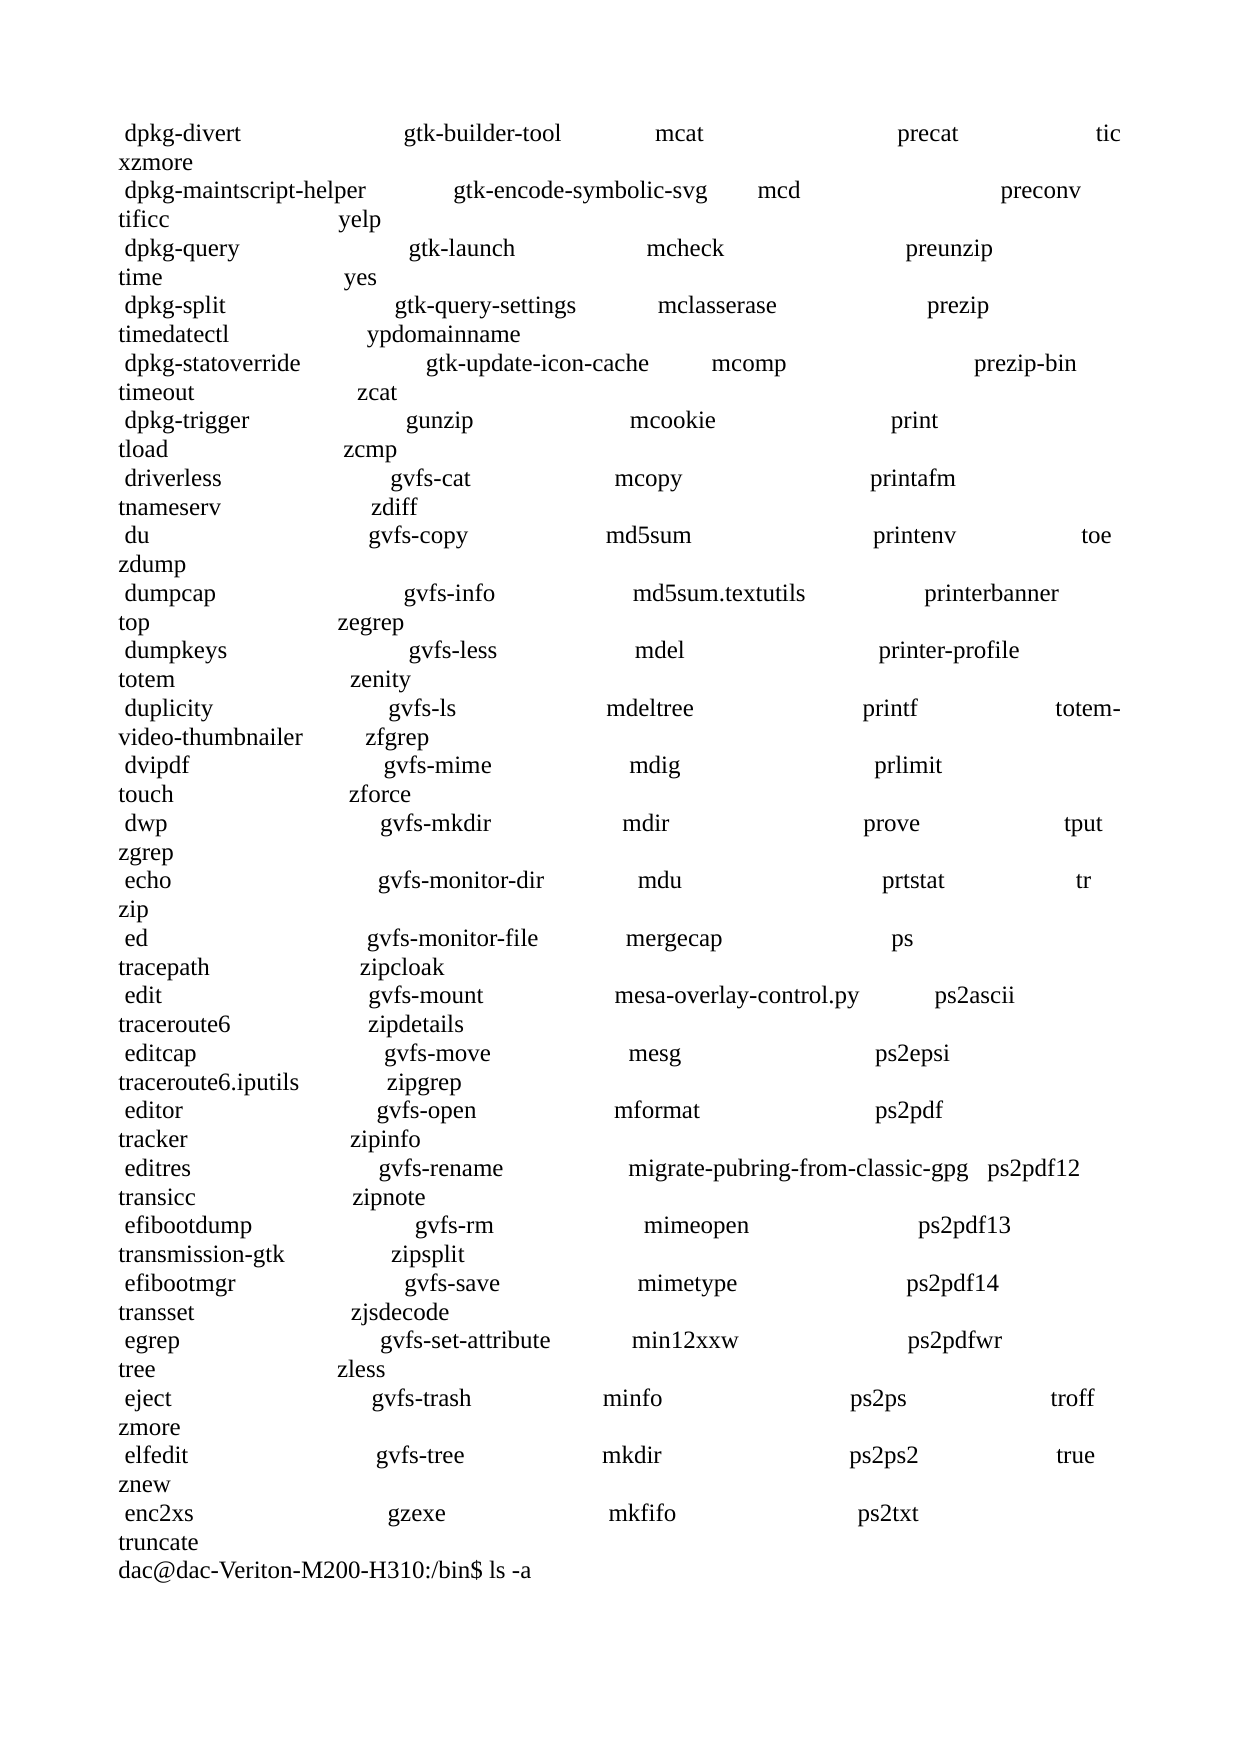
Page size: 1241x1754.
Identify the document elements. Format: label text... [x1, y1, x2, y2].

text efibootmgr gvfs-save mimetype ps2pdf14 transset zjsdecode [118, 1268, 1122, 1326]
text duplicity gvfs-ls mdeltree printf totem-video-thumbnailer zfgrep [118, 693, 1122, 751]
text efibootdump gvfs-rm mimeopen ps2pdf13 transmission-gtk zipsplit [118, 1211, 1122, 1268]
text enc2xs gzexe mkfifo ps2txt truncate [118, 1498, 1122, 1556]
text editor gvfs-open mformat ps2pdf tracker zipinfo [118, 1096, 1122, 1153]
text dpkg-trigger gunzip mcookie print tload zcmp [118, 406, 1122, 463]
text elfedit gvfs-tree mkdir ps2ps2 true znew [118, 1441, 1122, 1498]
text editcap gvfs-move mesg ps2epsi traceroute6.iputils zipgrep [118, 1038, 1122, 1096]
text dpkg-query gtk-launch mcheck preunzip time yes [118, 233, 1122, 291]
text echo gvfs-monitor-dir mdu prtstat tr zip [118, 866, 1122, 923]
text editres gvfs-rename migrate-pubring-from-classic-gpg ps2pdf12 transicc zipnote [118, 1153, 1122, 1211]
text dpkg-statoverride gtk-update-icon-cache mcomp prezip-bin timeout zcat [118, 348, 1122, 406]
text dpkg-divert gtk-builder-tool mcat precat tic xzmore [118, 118, 1122, 176]
text du gvfs-copy md5sum printenv toe zdump [118, 521, 1122, 578]
text dpkg-split gtk-query-settings mclasserase prezip timedatectl ypdomainname [118, 291, 1122, 348]
text ed gvfs-monitor-file mergecap ps tracepath zipcloak [118, 923, 1122, 981]
text dumpcap gvfs-info md5sum.textutils printerbanner top zegrep [118, 578, 1122, 636]
text egrep gvfs-set-attribute min12xxw ps2pdfwr tree zless [118, 1326, 1122, 1383]
text driverless gvfs-cat mcopy printafm tnameserv zdiff [118, 463, 1122, 521]
text dpkg-maintscript-helper gtk-encode-symbolic-svg mcd preconv tificc yelp [118, 176, 1122, 233]
text dwp gvfs-mkdir mdir prove tput zgrep [118, 808, 1122, 866]
text eject gvfs-trash minfo ps2ps troff zmore [118, 1383, 1122, 1441]
text dumpkeys gvfs-less mdel printer-profile totem zenity [118, 636, 1122, 693]
text edit gvfs-mount mesa-overlay-control.py ps2ascii traceroute6 zipdetails [118, 981, 1122, 1038]
text dac@dac-Veriton-M200-H310:/bin$ ls -a [118, 1556, 1122, 1584]
text dvipdf gvfs-mime mdig prlimit touch zforce [118, 751, 1122, 808]
